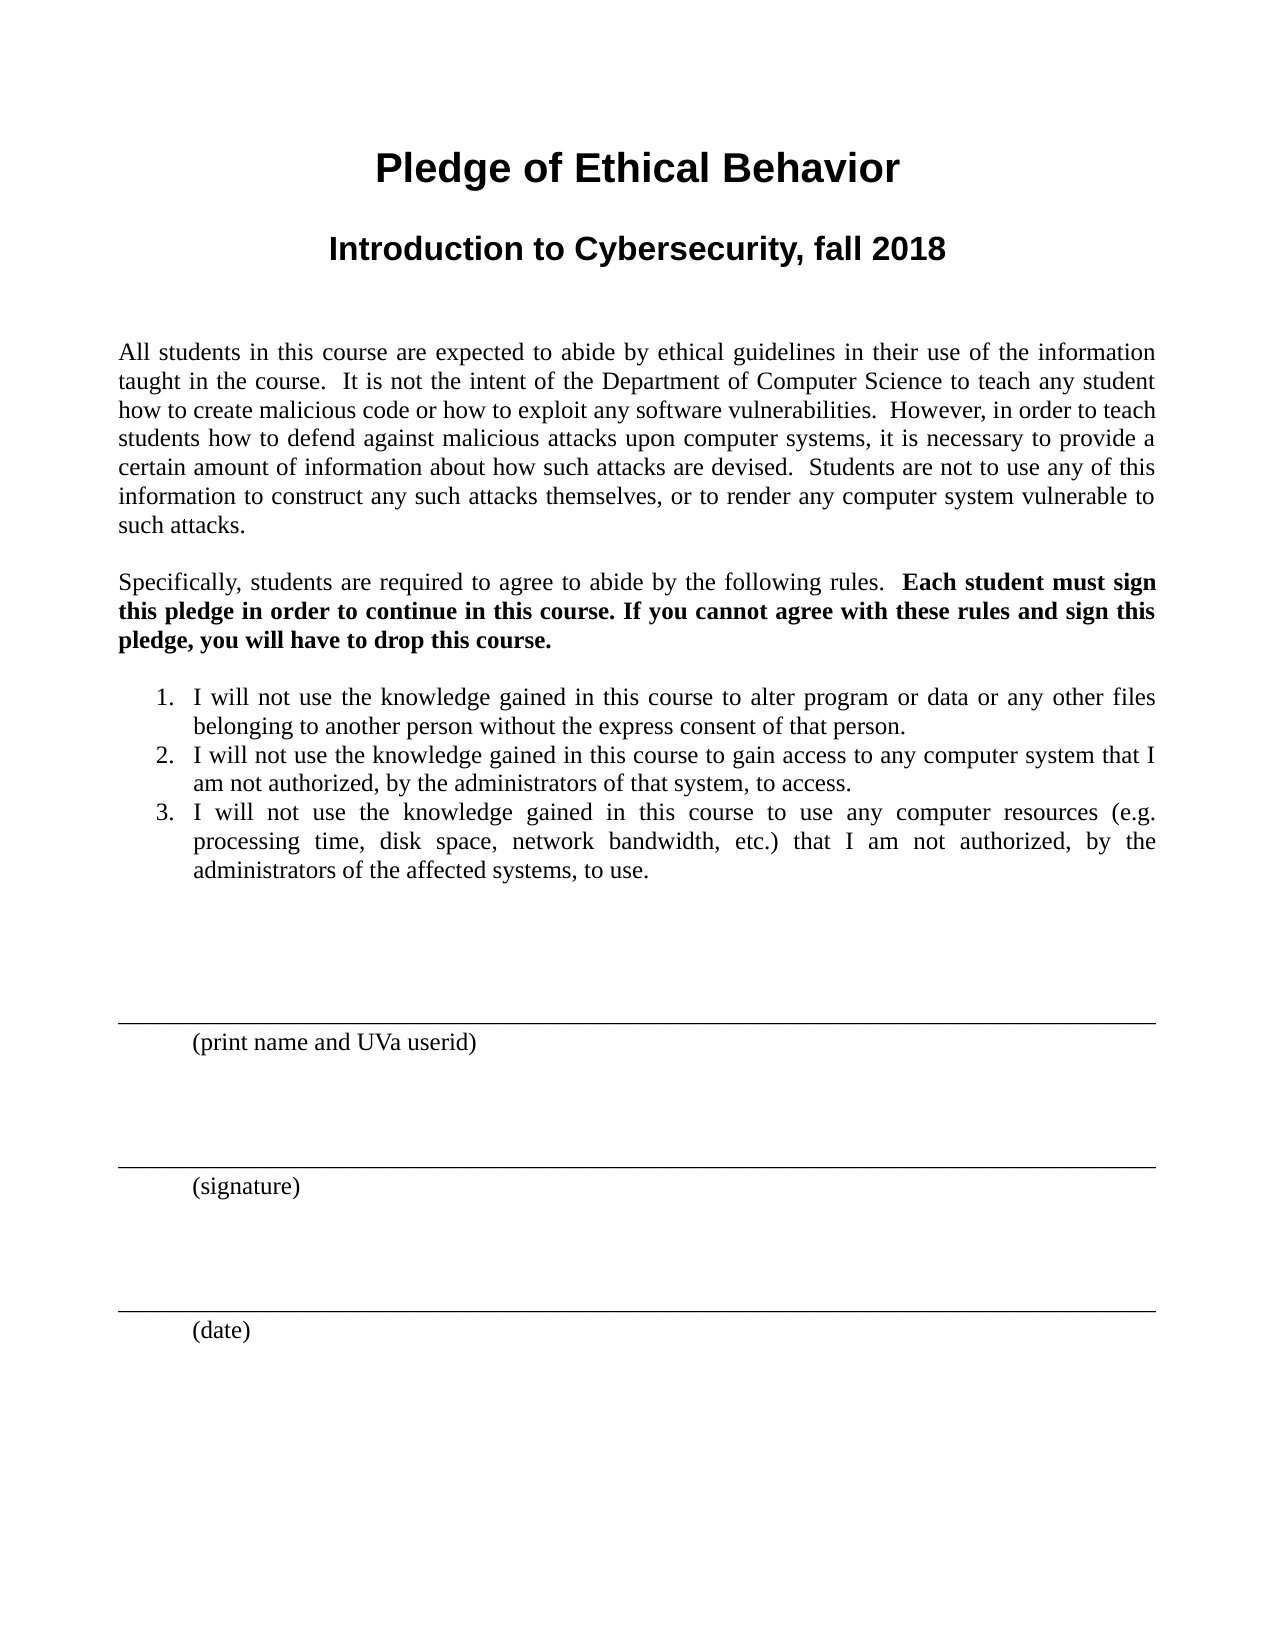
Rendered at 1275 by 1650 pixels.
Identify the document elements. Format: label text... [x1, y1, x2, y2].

text ___________________________________________________________________________________ [118, 1286, 1157, 1315]
subtitle Pledge of Ethical Behavior [118, 143, 1157, 191]
text ___________________________________________________________________________________ [118, 998, 1157, 1027]
text (signature) [118, 1171, 1157, 1200]
list I will not use the knowledge gained in this course to alter program or data or any other files belonging to another person without the express consent of that person. [156, 682, 1157, 740]
text (date) [118, 1315, 1157, 1343]
subtitle Introduction to Cybersecurity, fall 2018 [118, 228, 1157, 267]
list I will not use the knowledge gained in this course to use any computer resources (e.g. processing time, disk space, network bandwidth, etc.) that I am not authorized, by the administrators of the affected systems, to use. [156, 797, 1157, 883]
text All students in this course are expected to abide by ethical guidelines in their use of the information taught in the course. It is not the intent of the Department of Computer Science to teach any student how to create malicious code or how to exploit any software vulnerabilities. However, in order to teach students how to defend against malicious attacks upon computer systems, it is necessary to provide a certain amount of information about how such attacks are devised. Students are not to use any of this information to construct any such attacks themselves, or to render any computer system vulnerable to such attacks. [118, 337, 1157, 538]
list I will not use the knowledge gained in this course to gain access to any computer system that I am not authorized, by the administrators of that system, to access. [156, 740, 1157, 797]
text (print name and UVa userid) [118, 1027, 1157, 1056]
text Specifically, students are required to agree to abide by the following rules. Each student must sign this pledge in order to continue in this course. If you cannot agree with these rules and sign this pledge, you will have to drop this course. [118, 567, 1157, 653]
text ___________________________________________________________________________________ [118, 1142, 1157, 1171]
